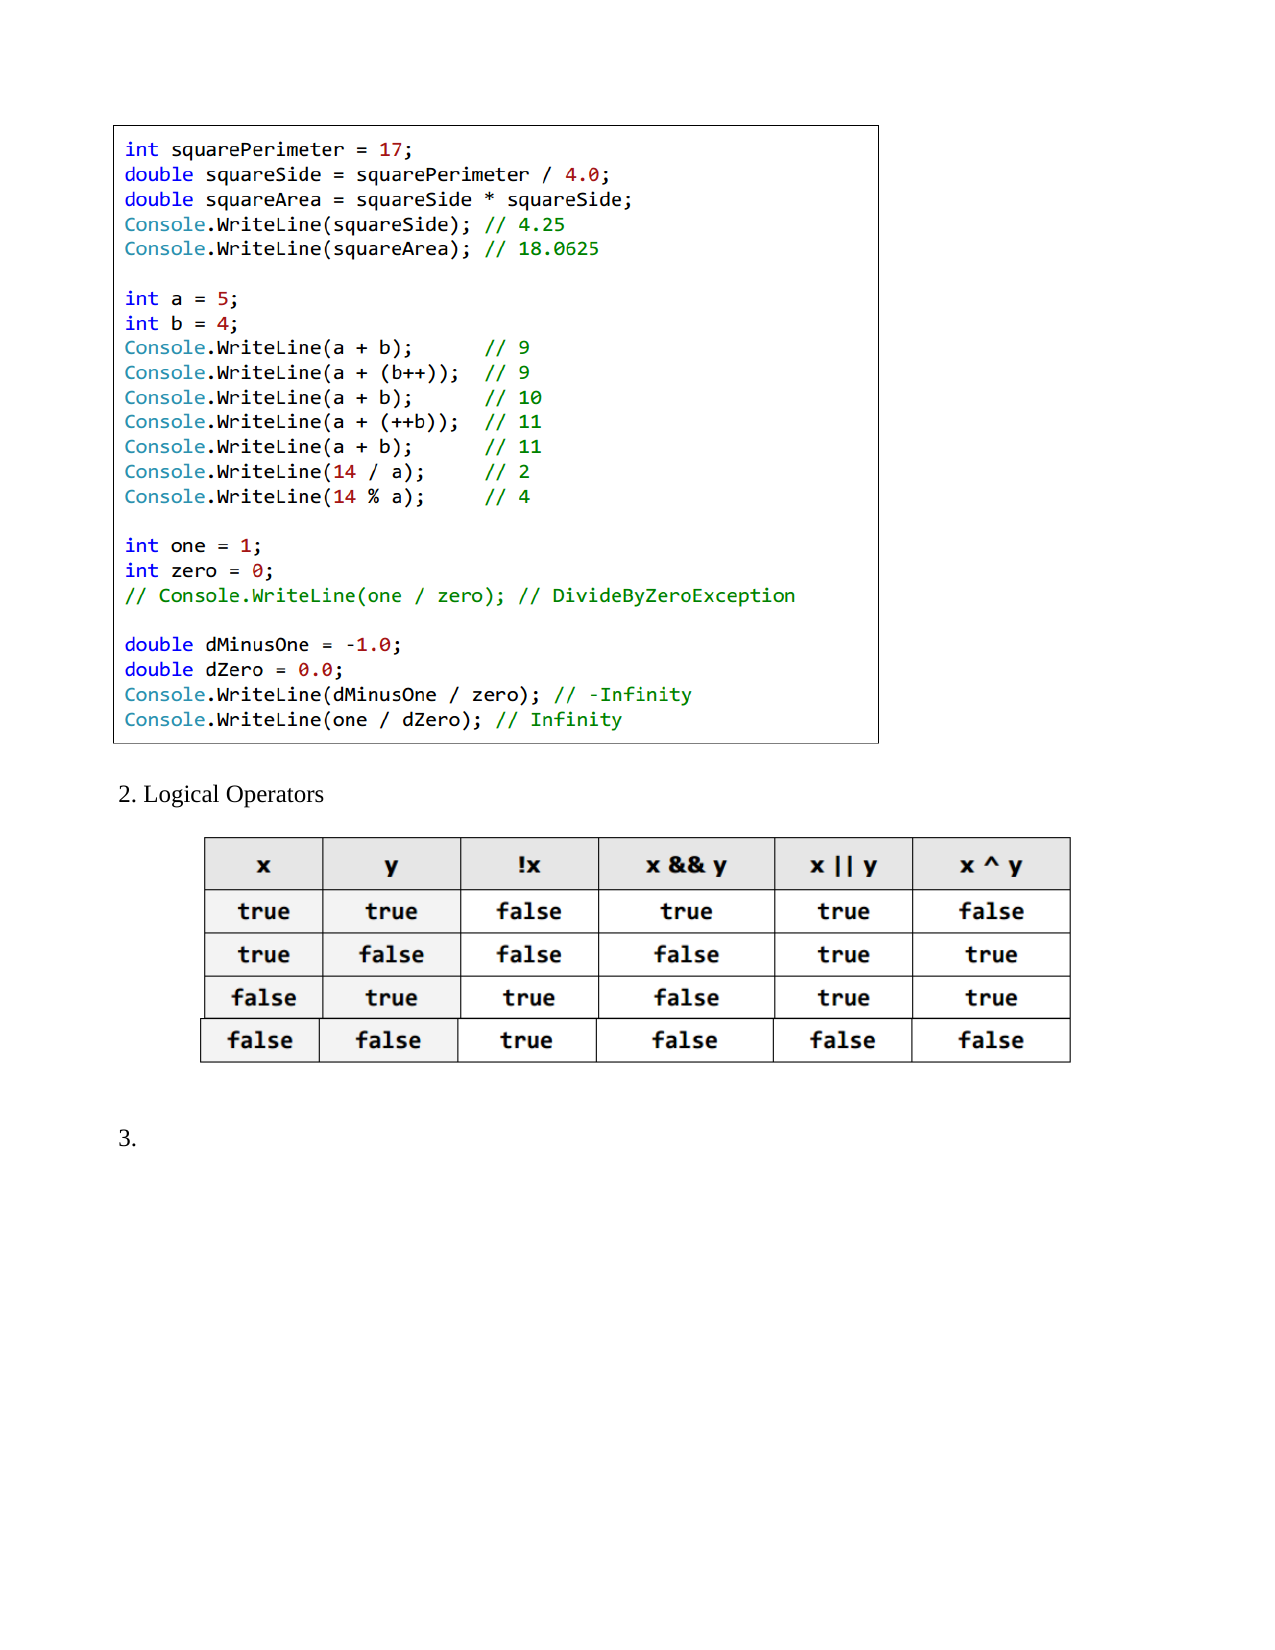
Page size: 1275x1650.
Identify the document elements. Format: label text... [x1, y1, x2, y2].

picture [199, 836, 1073, 1066]
text 2. Logical Operators [118, 779, 1157, 808]
picture [110, 123, 881, 744]
text 3. [118, 1123, 1157, 1152]
